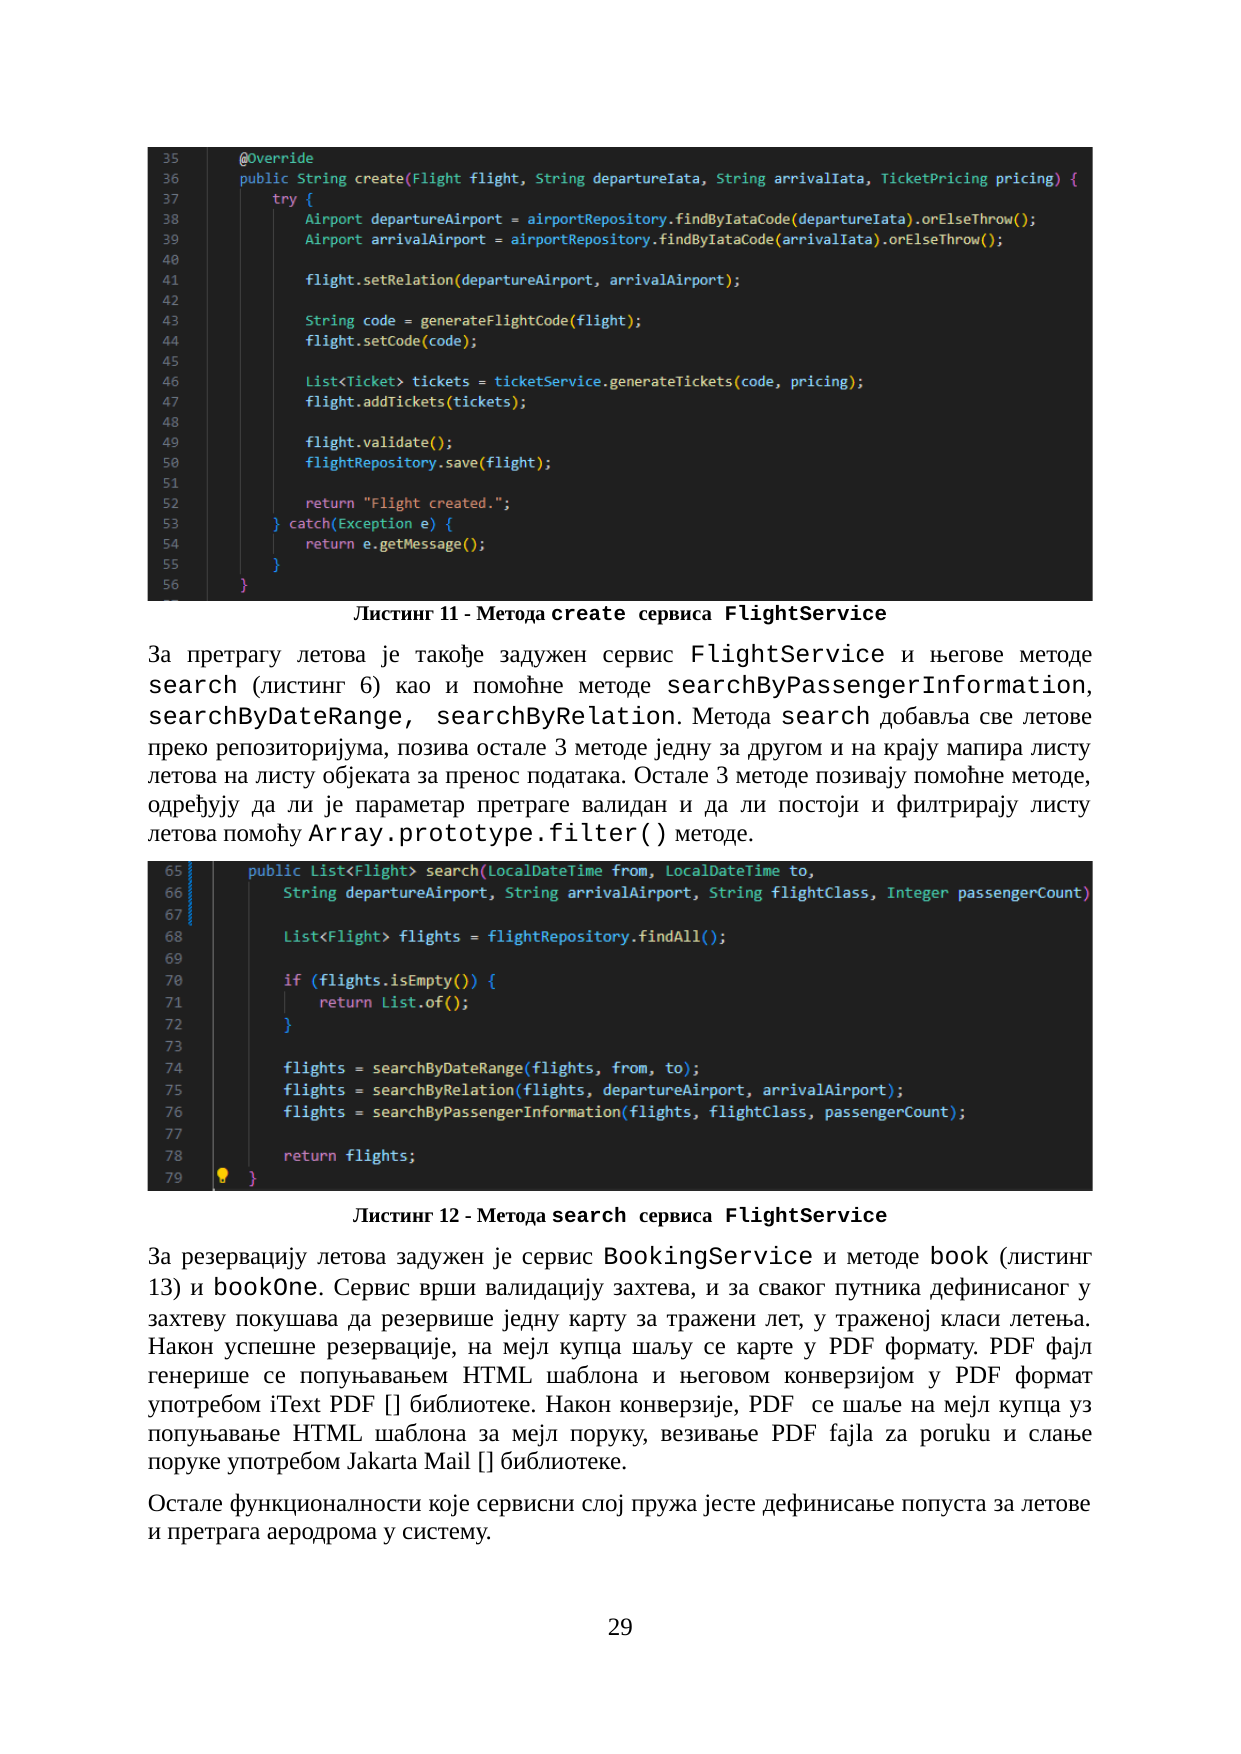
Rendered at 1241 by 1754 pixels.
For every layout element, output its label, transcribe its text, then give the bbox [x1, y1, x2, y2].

text Листинг 12 - Метода search сервиса FlightService [148, 1191, 1092, 1228]
picture [147, 147, 1093, 601]
text За претрагу летова је такође задужен сервис FlightService и његове методе search (листинг 6) као и помоћне методе searchByPassengerInformation, searchByDateRange, searchByRelation. Метода search добавља све летове преко репозиторијума, позива остале 3 методе једну за другом и на крају мапира листу летова на листу објеката за пренос података. Остале 3 методе позивају помоћне методе, одређују да ли је параметар претраге валидан и да ли постоји и филтрирају листу летова помоћу Array.prototype.filter() методе. [148, 639, 1092, 849]
picture [147, 861, 1093, 1191]
text За резервацију летова задужен је сервис BookingService и методе book (листинг 13) и bookOne. Сервис врши валидацију захтева, и за сваког путника дефинисаног у захтеву покушава да резервише једну карту за тражени лет, у траженој класи летења. Након успешне резервације, на мејл купца шаљу се карте у PDF формату. PDF фајл генерише се попуњавањем HTML шаблона и његовом конверзијом у PDF формат употребом iText PDF [] библиотеке. Након конверзије, PDF се шаље на мејл купца уз попуњавање HTML шаблона за мејл поруку, везивање PDF fajla za poruku и слање поруке употребом Jakarta Mail [] библиотеке. [148, 1241, 1092, 1475]
text Остале функционалности које сервисни слој пружа јесте дефинисање попуста за летове и претрага аеродрома у систему. [148, 1488, 1092, 1545]
text Листинг 11 - Метода create сервиса FlightService [148, 601, 1092, 627]
